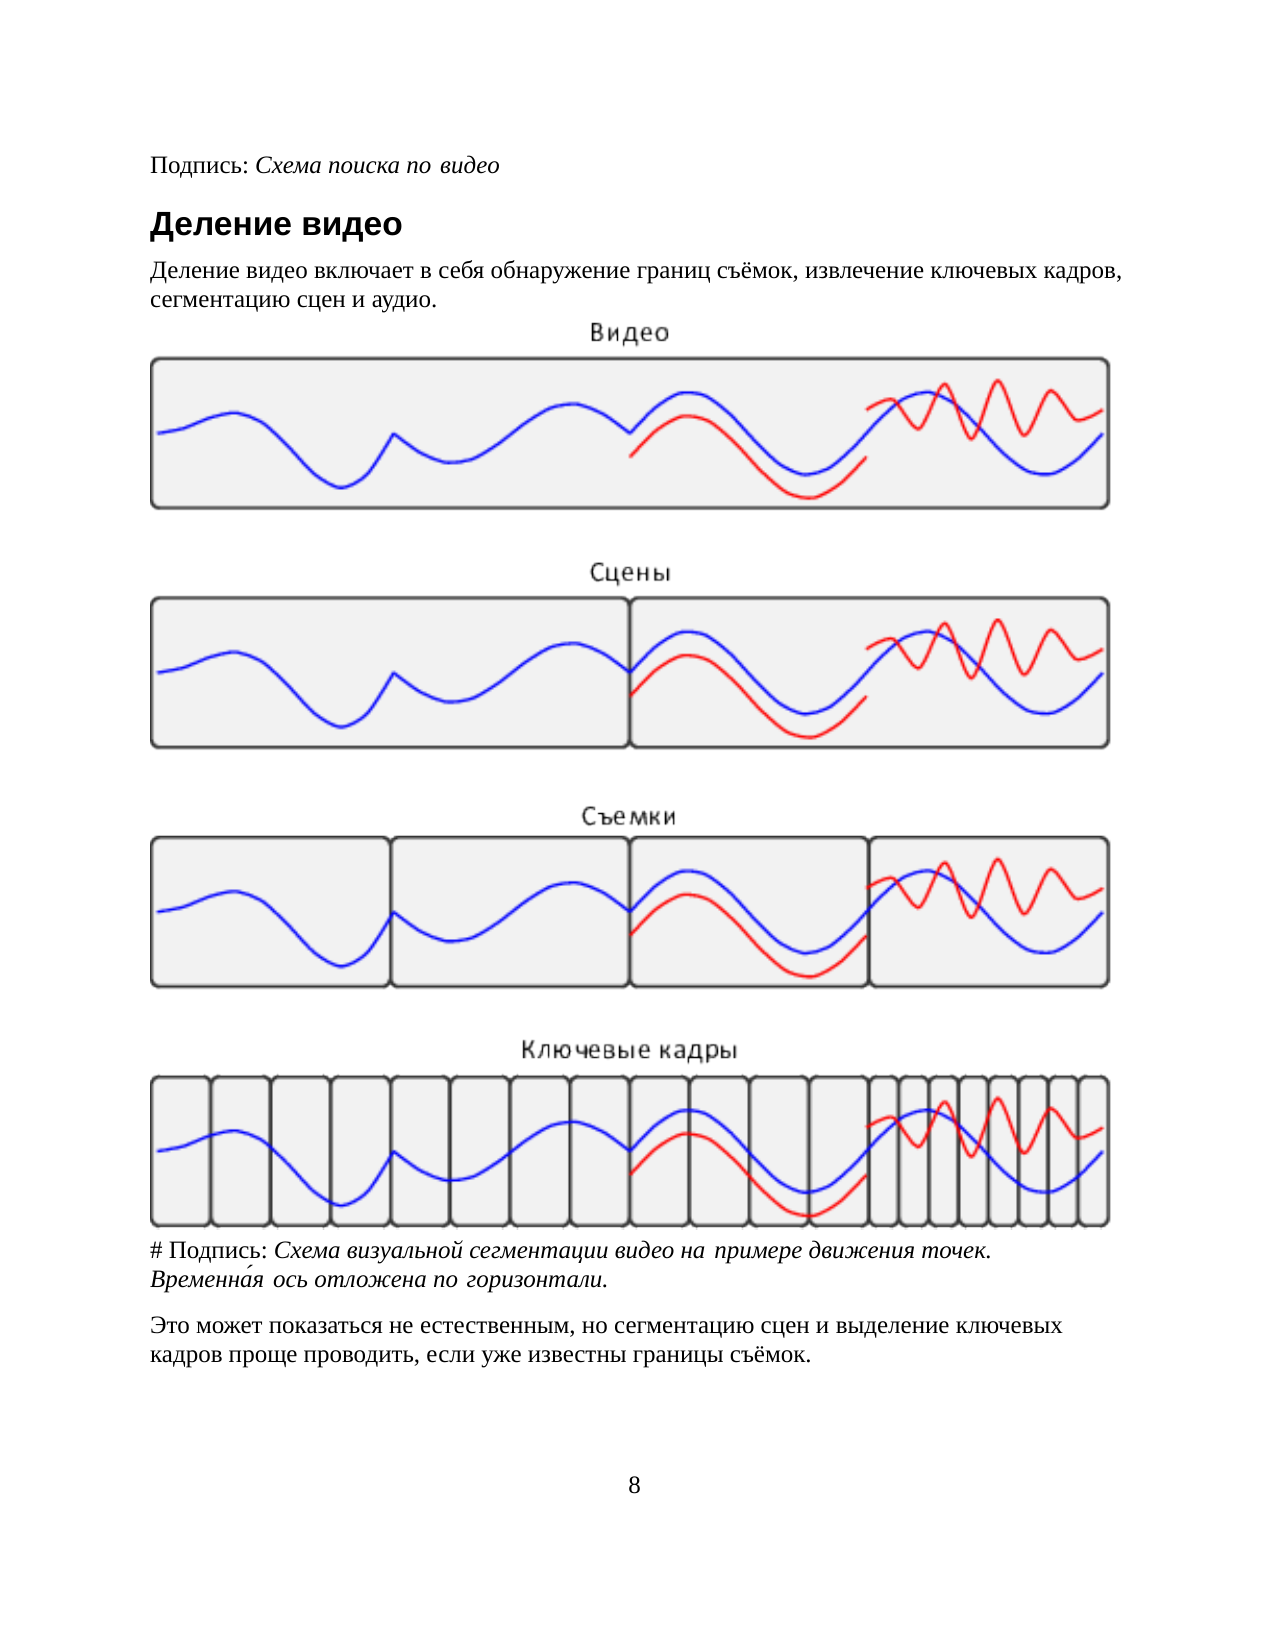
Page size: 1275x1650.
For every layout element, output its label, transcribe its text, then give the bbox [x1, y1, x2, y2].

subtitle Деление видео [150, 204, 1125, 242]
picture [150, 321, 1111, 1230]
text # Подпись: Схема поиска по видео [150, 150, 1125, 179]
text Деление видео включает в себя обнаружение границ съёмок, извлечение ключевых кадров, сегментацию сцен и аудио. [150, 255, 1125, 312]
text Это может показаться не естественным, но сегментацию сцен и выделение ключевых кадров проще проводить, если уже известны границы съёмок. [150, 1311, 1125, 1368]
text # Подпись: Схема визуальной сегментации видео на примере движения точек. Временна́я ось отложена по горизонтали. [150, 321, 1125, 1293]
